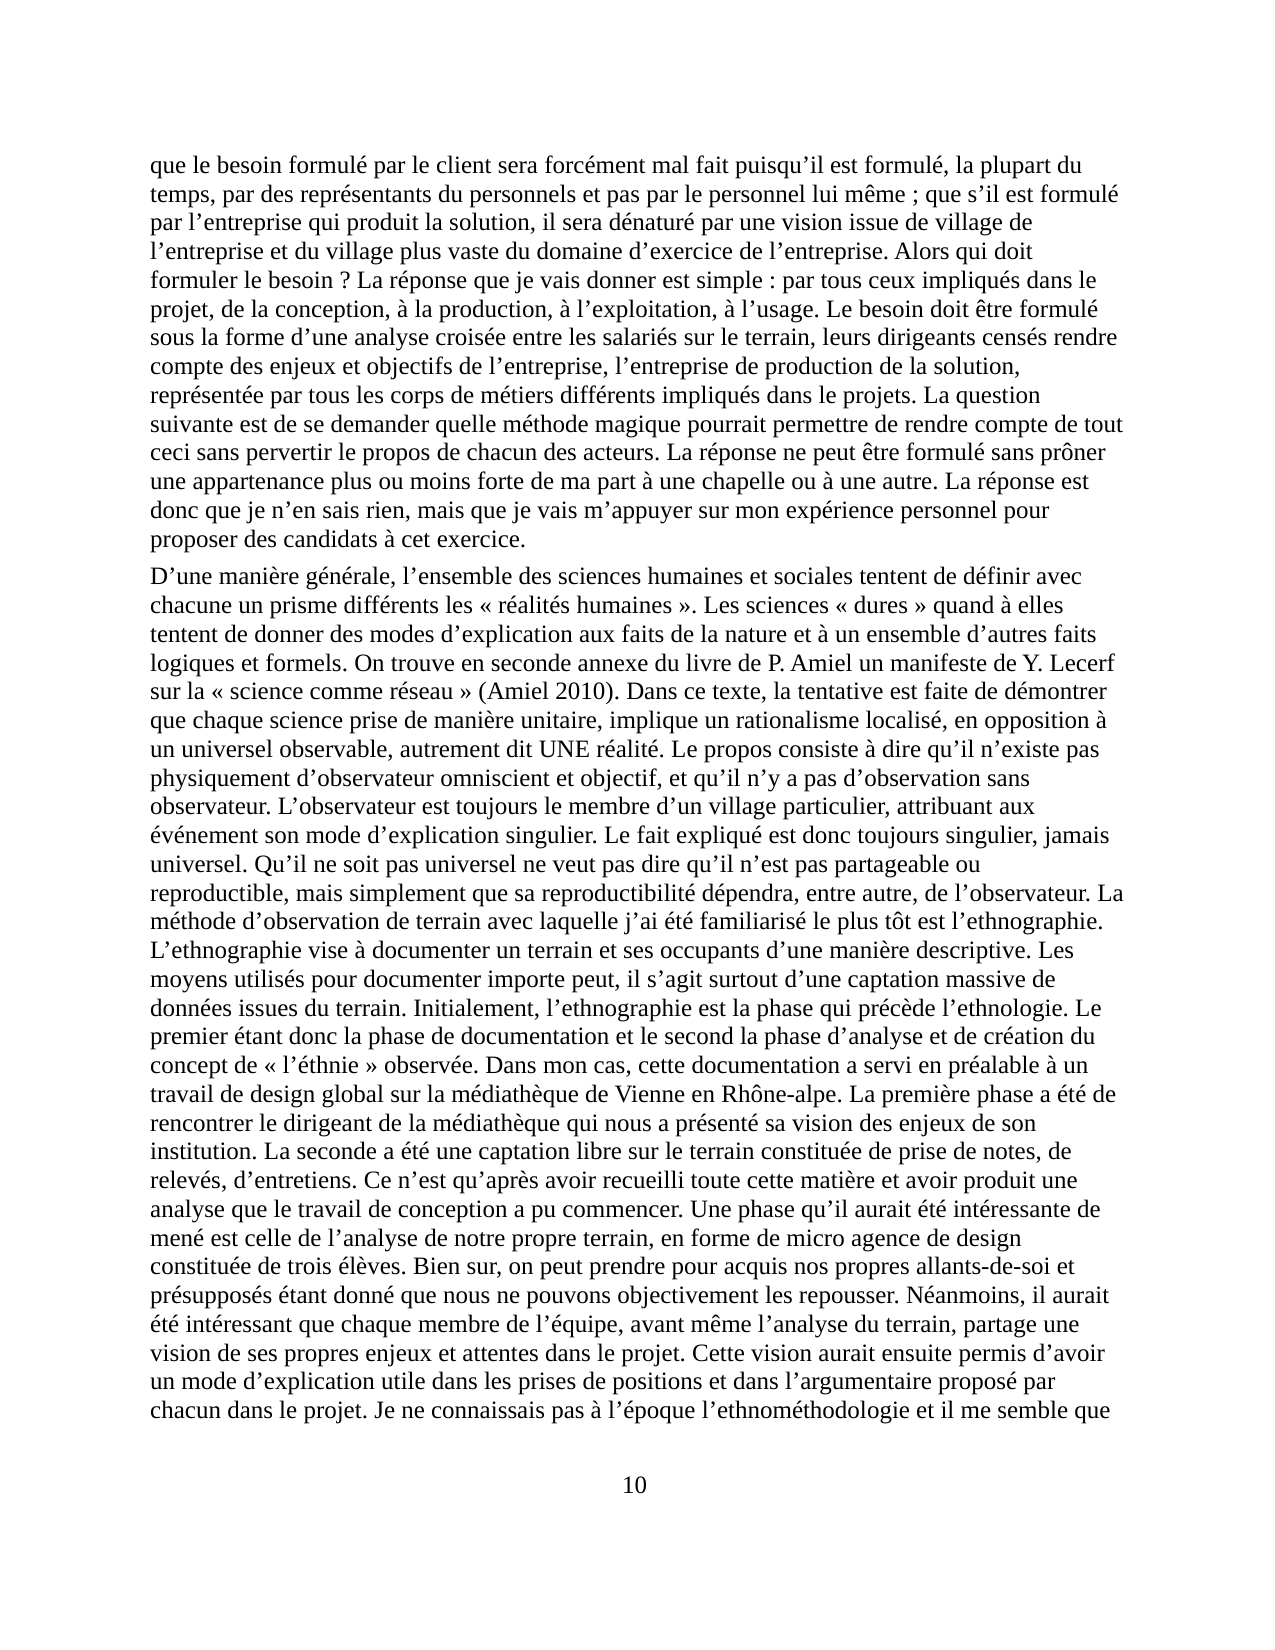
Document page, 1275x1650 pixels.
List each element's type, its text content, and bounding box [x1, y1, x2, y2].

text que le besoin formulé par le client sera forcément mal fait puisqu’il est formulé, la plupart du temps, par des représentants du personnels et pas par le personnel lui même ; que s’il est formulé par l’entreprise qui produit la solution, il sera dénaturé par une vision issue de village de l’entreprise et du village plus vaste du domaine d’exercice de l’entreprise. Alors qui doit formuler le besoin ? La réponse que je vais donner est simple : par tous ceux impliqués dans le projet, de la conception, à la production, à l’exploitation, à l’usage. Le besoin doit être formulé sous la forme d’une analyse croisée entre les salariés sur le terrain, leurs dirigeants censés rendre compte des enjeux et objectifs de l’entreprise, l’entreprise de production de la solution, représentée par tous les corps de métiers différents impliqués dans le projets. La question suivante est de se demander quelle méthode magique pourrait permettre de rendre compte de tout ceci sans pervertir le propos de chacun des acteurs. La réponse ne peut être formulé sans prôner une appartenance plus ou moins forte de ma part à une chapelle ou à une autre. La réponse est donc que je n’en sais rien, mais que je vais m’appuyer sur mon expérience personnel pour proposer des candidats à cet exercice. [150, 150, 1125, 552]
text D’une manière générale, l’ensemble des sciences humaines et sociales tentent de définir avec chacune un prisme différents les « réalités humaines ». Les sciences « dures » quand à elles tentent de donner des modes d’explication aux faits de la nature et à un ensemble d’autres faits logiques et formels. On trouve en seconde annexe du livre de P. Amiel un manifeste de Y. Lecerf sur la « science comme réseau » (Amiel 2010). Dans ce texte, la tentative est faite de démontrer que chaque science prise de manière unitaire, implique un rationalisme localisé, en opposition à un universel observable, autrement dit UNE réalité. Le propos consiste à dire qu’il n’existe pas physiquement d’observateur omniscient et objectif, et qu’il n’y a pas d’observation sans observateur. L’observateur est toujours le membre d’un village particulier, attribuant aux événement son mode d’explication singulier. Le fait expliqué est donc toujours singulier, jamais universel. Qu’il ne soit pas universel ne veut pas dire qu’il n’est pas partageable ou reproductible, mais simplement que sa reproductibilité dépendra, entre autre, de l’observateur. La méthode d’observation de terrain avec laquelle j’ai été familiarisé le plus tôt est l’ethnographie. L’ethnographie vise à documenter un terrain et ses occupants d’une manière descriptive. Les moyens utilisés pour documenter importe peut, il s’agit surtout d’une captation massive de données issues du terrain. Initialement, l’ethnographie est la phase qui précède l’ethnologie. Le premier étant donc la phase de documentation et le second la phase d’analyse et de création du concept de « l’éthnie » observée. Dans mon cas, cette documentation a servi en préalable à un travail de design global sur la médiathèque de Vienne en Rhône-alpe. La première phase a été de rencontrer le dirigeant de la médiathèque qui nous a présenté sa vision des enjeux de son institution. La seconde a été une captation libre sur le terrain constituée de prise de notes, de relevés, d’entretiens. Ce n’est qu’après avoir recueilli toute cette matière et avoir produit une analyse que le travail de conception a pu commencer. Une phase qu’il aurait été intéressante de mené est celle de l’analyse de notre propre terrain, en forme de micro agence de design constituée de trois élèves. Bien sur, on peut prendre pour acquis nos propres allants-de-soi et présupposés étant donné que nous ne pouvons objectivement les repousser. Néanmoins, il aurait été intéressant que chaque membre de l’équipe, avant même l’analyse du terrain, partage une vision de ses propres enjeux et attentes dans le projet. Cette vision aurait ensuite permis d’avoir un mode d’explication utile dans les prises de positions et dans l’argumentaire proposé par chacun dans le projet. Je ne connaissais pas à l’époque l’ethnométhodologie et il me semble que [150, 561, 1125, 1424]
